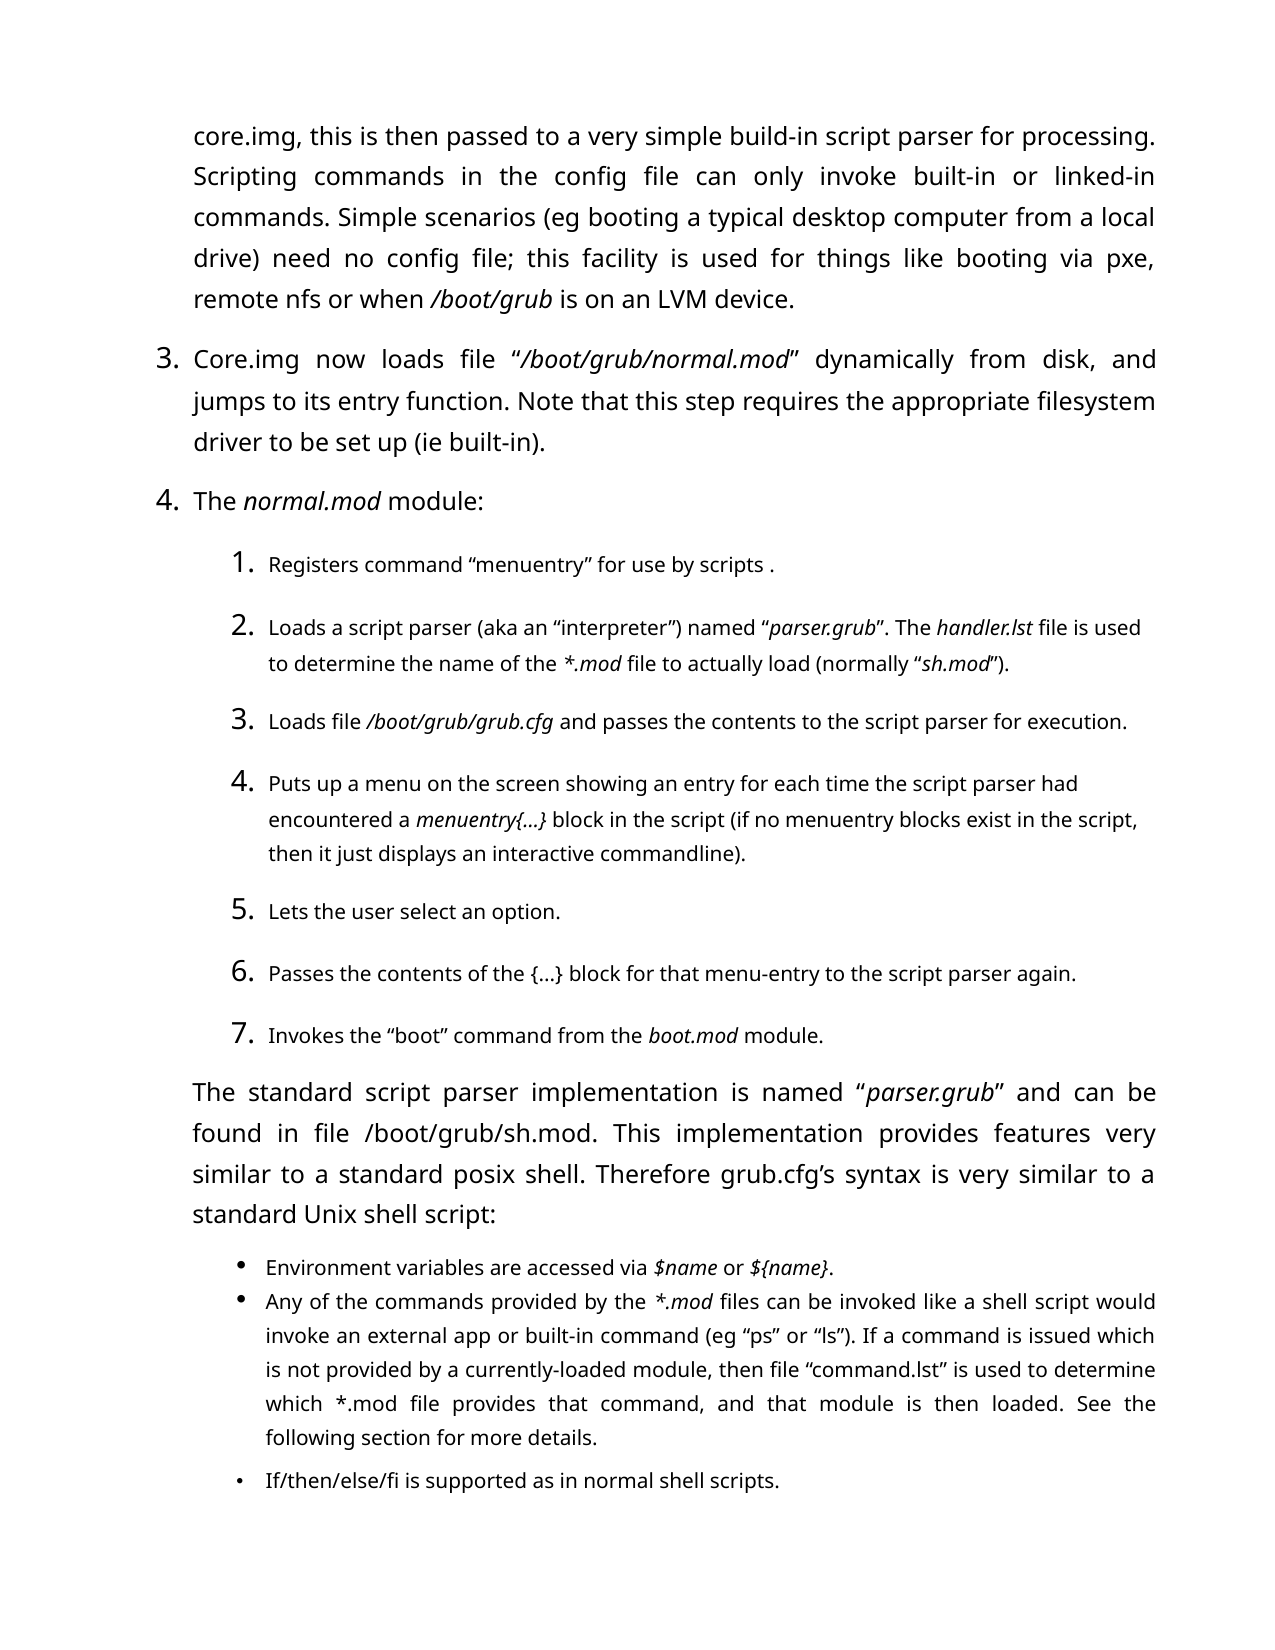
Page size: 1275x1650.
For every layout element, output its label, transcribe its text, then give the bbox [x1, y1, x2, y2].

list Lets the user select an option. [231, 888, 1157, 928]
list Loads a script parser (aka an “interpreter”) named “parser.grub”. The handler.lst file is used to determine the name of the *.mod file to actually load (normally “sh.mod”). [231, 604, 1157, 678]
list Any of the commands provided by the *.mod files can be invoked like a shell script would invoke an external app or built-in command (eg “ps” or “ls”). If a command is issued which is not provided by a currently-loaded module, then file “command.lst” is used to determine which *.mod file provides that command, and that module is then loaded. See the following section for more details. [236, 1287, 1157, 1452]
list core.img, this is then passed to a very simple build-in script parser for processing. Scripting commands in the config file can only invoke built-in or linked-in commands. Simple scenarios (eg booting a typical desktop computer from a local drive) need no config file; this facility is used for things like booting via pxe, remote nfs or when /boot/grub is on an LVM device. [156, 118, 1157, 316]
list Core.img now loads file “/boot/grub/normal.mod” dynamically from disk, and jumps to its entry function. Note that this step requires the appropriate filesystem driver to be set up (ie built-in). [156, 337, 1157, 458]
list Passes the contents of the {...} block for that menu-entry to the script parser again. [231, 950, 1157, 990]
text The standard script parser implementation is named “parser.grub” and can be found in file /boot/grub/sh.mod. This implementation provides features very similar to a standard posix shell. Therefore grub.cfg’s syntax is very similar to a standard Unix shell script: [192, 1075, 1157, 1231]
list The normal.mod module: [156, 479, 1157, 519]
list Loads file /boot/grub/grub.cfg and passes the contents to the script parser for execution. [231, 698, 1157, 738]
list If/then/else/fi is supported as in normal shell scripts. [236, 1466, 1157, 1494]
list Registers command “menuentry” for use by scripts . [231, 542, 1157, 581]
list Puts up a menu on the screen showing an entry for each time the script parser had encountered a menuentry{...} block in the script (if no menuentry blocks exist in the script, then it just displays an interactive commandline). [231, 760, 1157, 868]
list Environment variables are accessed via $name or ${name}. [236, 1253, 1157, 1281]
list Invokes the “boot” command from the boot.mod module. [231, 1012, 1157, 1052]
